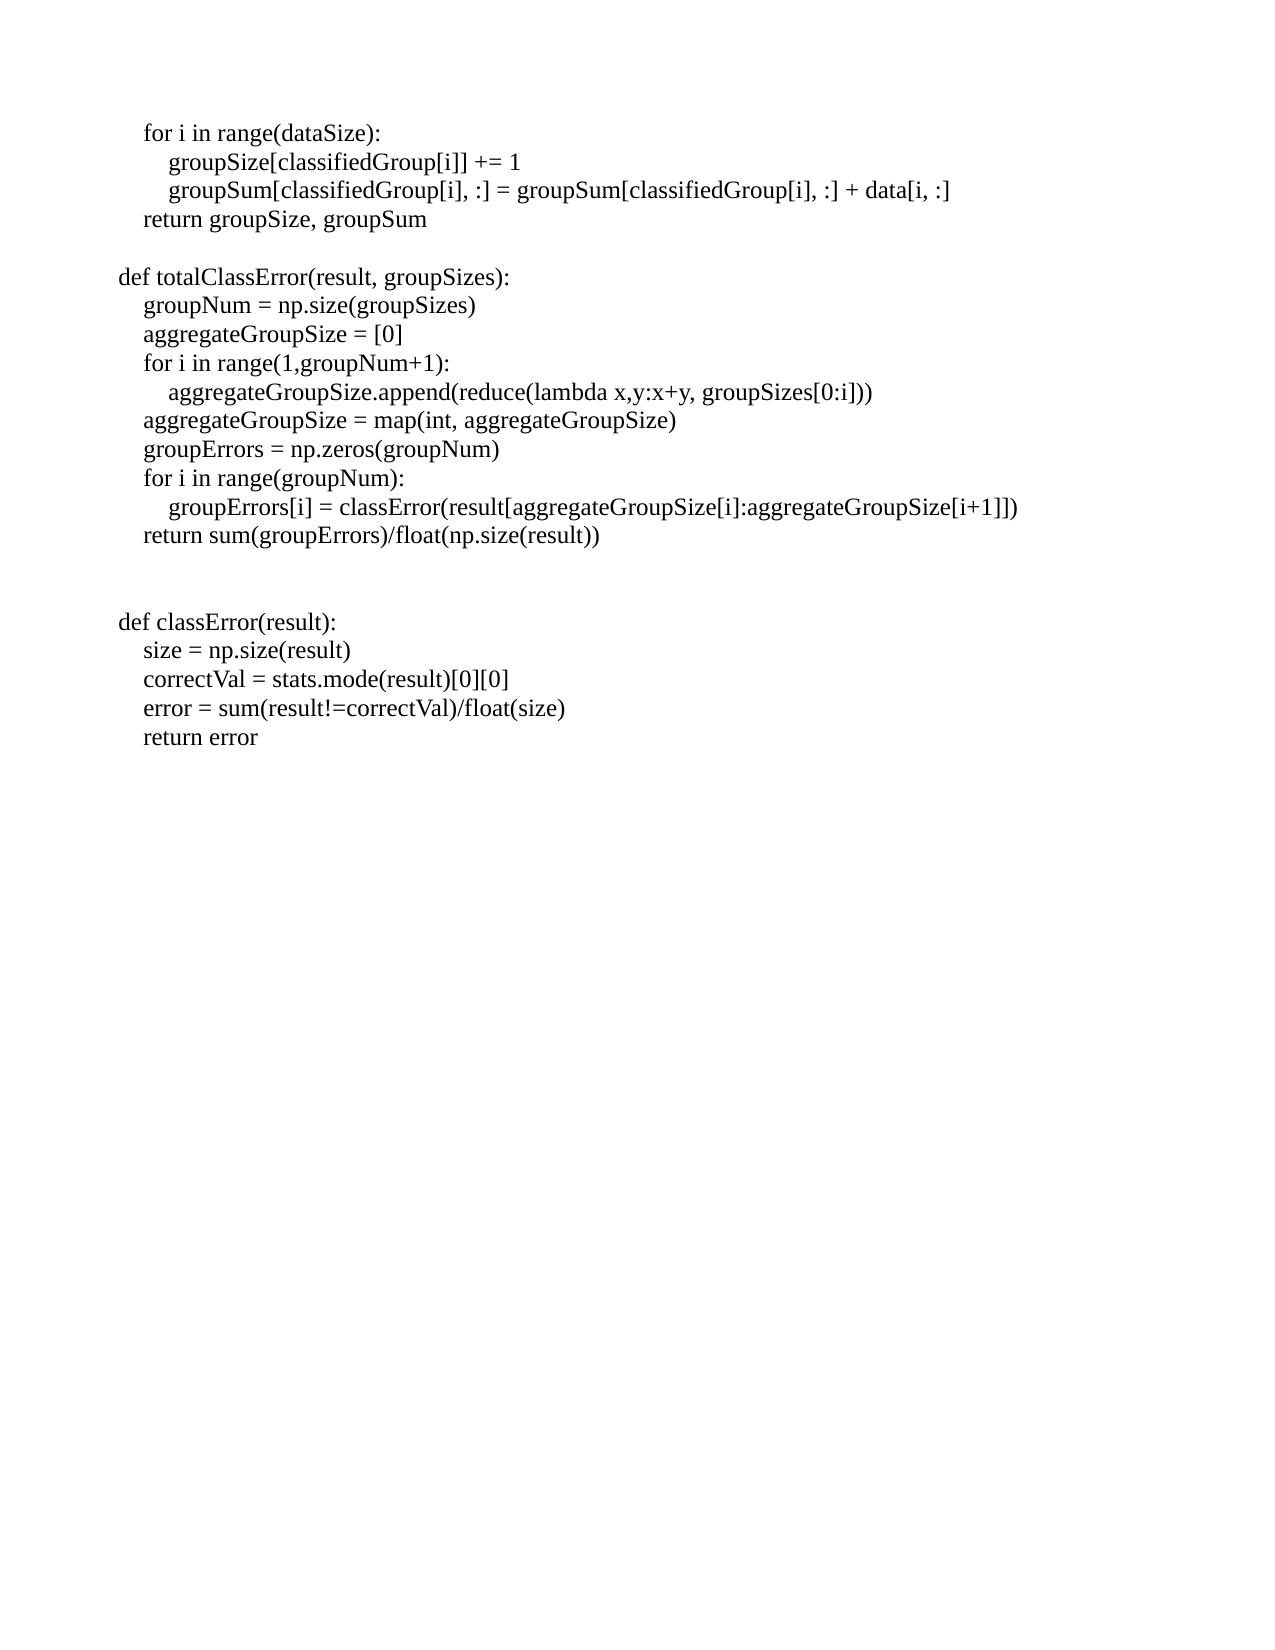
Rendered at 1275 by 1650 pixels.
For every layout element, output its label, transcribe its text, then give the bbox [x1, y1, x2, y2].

text return error [118, 722, 1157, 751]
text groupSize[classifiedGroup[i]] += 1 [118, 147, 1157, 176]
text groupErrors = np.zeros(groupNum) [118, 434, 1157, 463]
text groupSum[classifiedGroup[i], :] = groupSum[classifiedGroup[i], :] + data[i, :] [118, 176, 1157, 204]
text for i in range(groupNum): [118, 463, 1157, 492]
text groupNum = np.size(groupSizes) [118, 291, 1157, 319]
text return groupSize, groupSum [118, 204, 1157, 233]
text def classError(result): [118, 607, 1157, 636]
text return sum(groupErrors)/float(np.size(result)) [118, 521, 1157, 549]
text size = np.size(result) [118, 636, 1157, 664]
text aggregateGroupSize = map(int, aggregateGroupSize) [118, 406, 1157, 434]
text for i in range(1,groupNum+1): [118, 348, 1157, 377]
text for i in range(dataSize): [118, 118, 1157, 147]
text def totalClassError(result, groupSizes): [118, 262, 1157, 291]
text correctVal = stats.mode(result)[0][0] [118, 664, 1157, 693]
text groupErrors[i] = classError(result[aggregateGroupSize[i]:aggregateGroupSize[i+1]]) [118, 492, 1157, 521]
text aggregateGroupSize.append(reduce(lambda x,y:x+y, groupSizes[0:i])) [118, 377, 1157, 406]
text error = sum(result!=correctVal)/float(size) [118, 693, 1157, 722]
text aggregateGroupSize = [0] [118, 319, 1157, 348]
